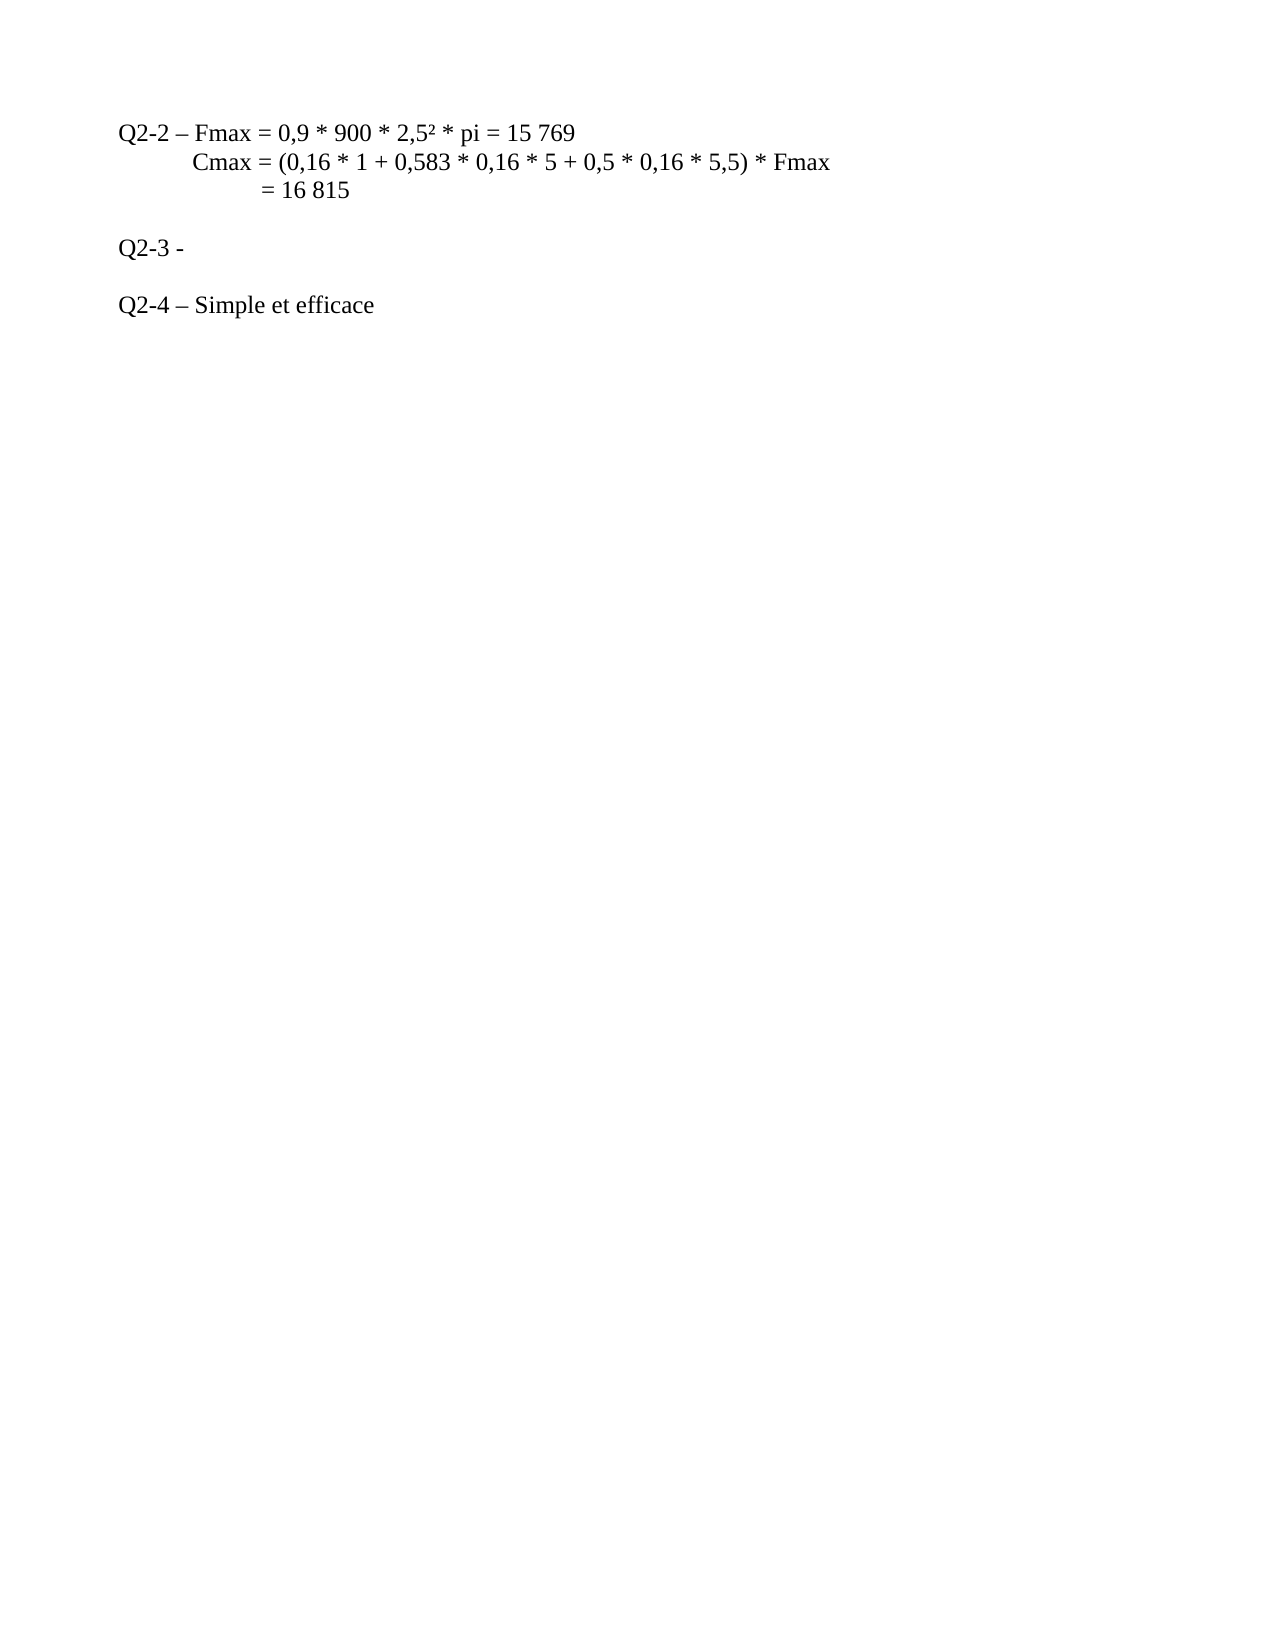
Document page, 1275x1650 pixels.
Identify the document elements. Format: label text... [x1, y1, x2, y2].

text Q2-4 – Simple et efficace [118, 291, 1157, 319]
text Q2-3 - [118, 233, 1157, 262]
text Q2-2 – Fmax = 0,9 * 900 * 2,5² * pi = 15 769 [118, 118, 1157, 147]
text Cmax = (0,16 * 1 + 0,583 * 0,16 * 5 + 0,5 * 0,16 * 5,5) * Fmax [118, 147, 1157, 176]
text = 16 815 [118, 176, 1157, 204]
